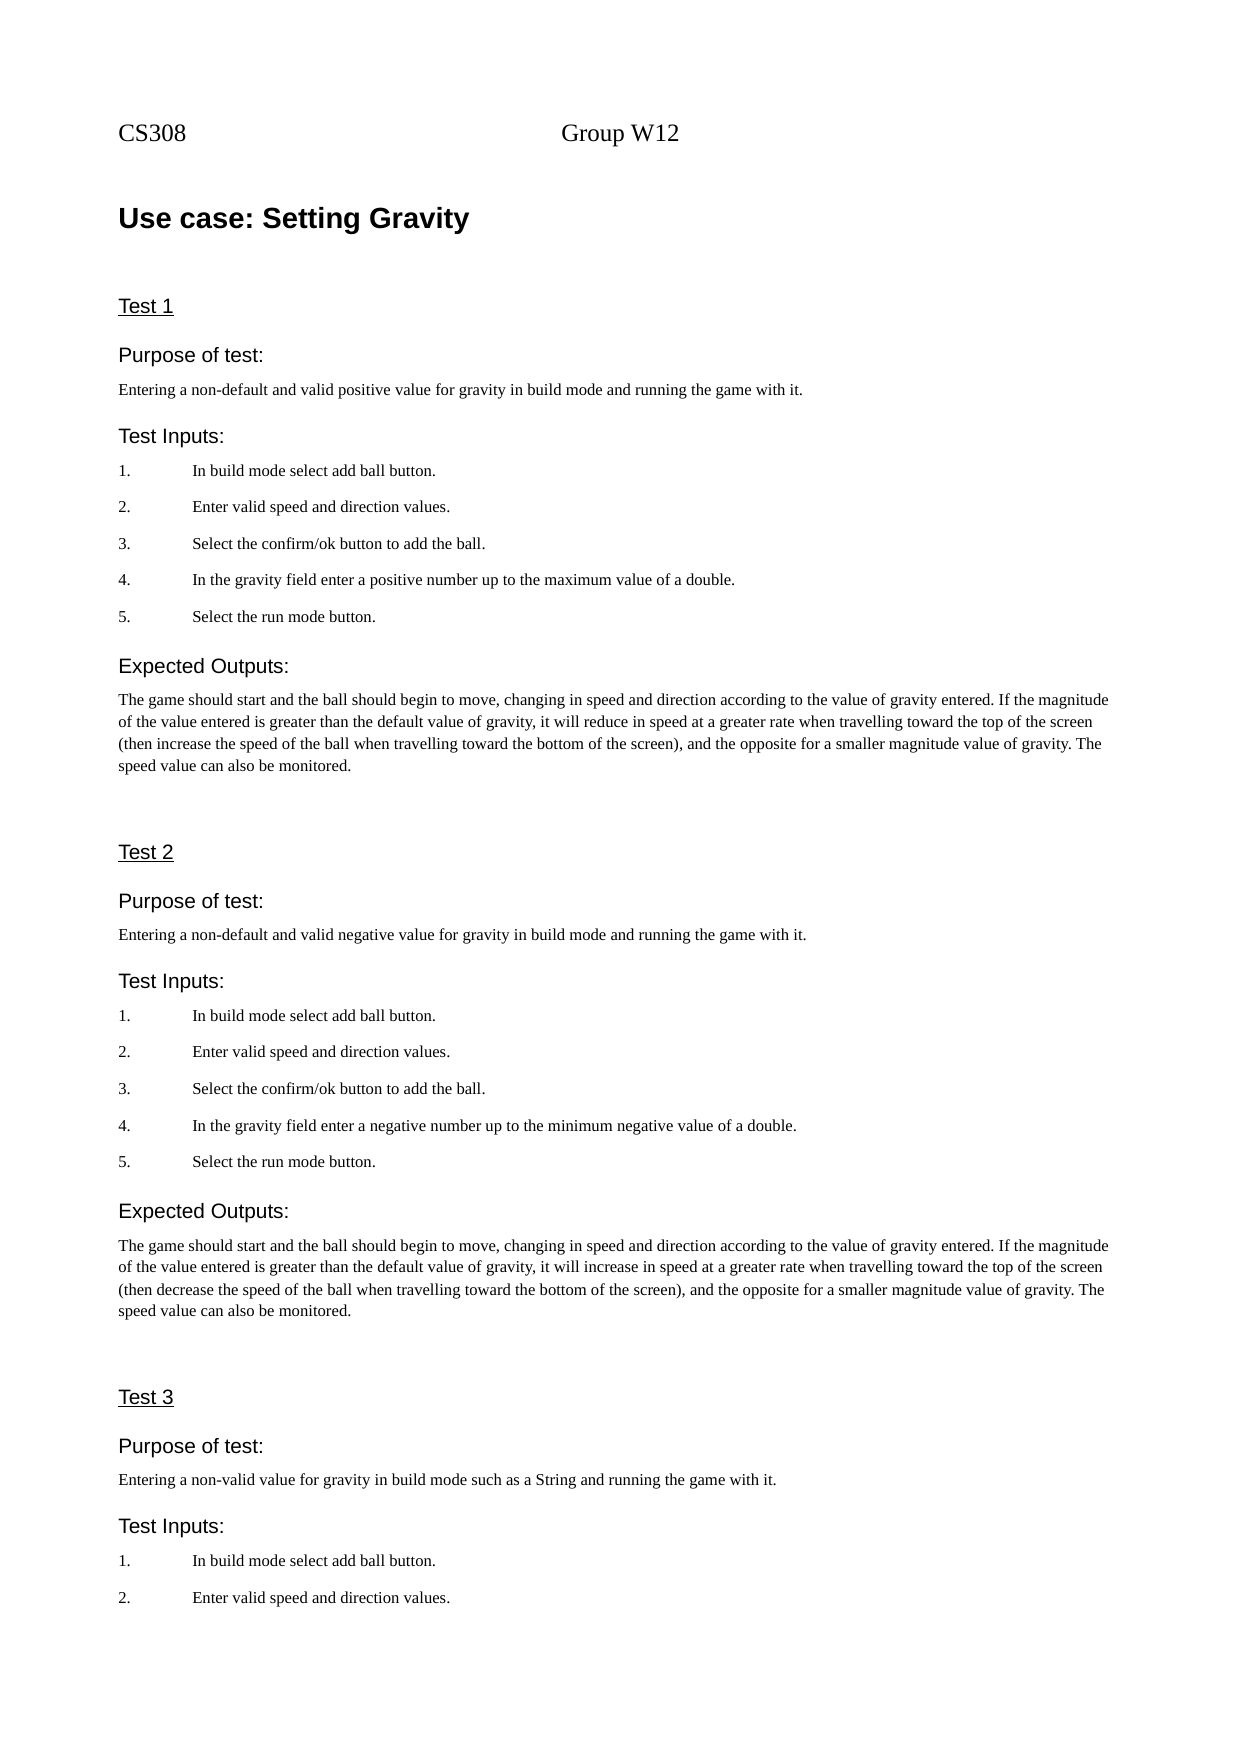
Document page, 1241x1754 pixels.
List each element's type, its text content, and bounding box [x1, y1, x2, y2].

text 1. In build mode select add ball button. [118, 1551, 1122, 1570]
text Entering a non-default and valid positive value for gravity in build mode and running the game with it. [118, 380, 1122, 399]
text 2. Enter valid speed and direction values. [118, 1587, 1122, 1607]
text 4. In the gravity field enter a negative number up to the minimum negative value of a double. [118, 1115, 1122, 1134]
text Test Inputs: [118, 424, 1122, 448]
text 1. In build mode select add ball button. [118, 1006, 1122, 1025]
text 1. In build mode select add ball button. [118, 460, 1122, 479]
text 3. Select the confirm/ok button to add the ball. [118, 533, 1122, 553]
text Test Inputs: [118, 969, 1122, 993]
text Purpose of test: [118, 343, 1122, 367]
text Purpose of test: [118, 888, 1122, 912]
text 2. Enter valid speed and direction values. [118, 1042, 1122, 1061]
text 5. Select the run mode button. [118, 1152, 1122, 1171]
text Expected Outputs: [118, 1199, 1122, 1223]
text Test 3 [118, 1385, 1122, 1409]
text Entering a non-default and valid negative value for gravity in build mode and running the game with it. [118, 925, 1122, 944]
subtitle Use case: Setting Gravity [118, 201, 1122, 235]
text Test 1 [118, 294, 1122, 318]
text 4. In the gravity field enter a positive number up to the maximum value of a double. [118, 570, 1122, 589]
text Test Inputs: [118, 1514, 1122, 1538]
text Entering a non-valid value for gravity in build mode such as a String and running the game with it. [118, 1470, 1122, 1489]
text 5. Select the run mode button. [118, 607, 1122, 626]
text Test 2 [118, 839, 1122, 863]
text Expected Outputs: [118, 654, 1122, 678]
text The game should start and the ball should begin to move, changing in speed and direction according to the value of gravity entered. If the magnitude of the value entered is greater than the default value of gravity, it will increase in speed at a greater rate when travelling toward the top of the screen (then decrease the speed of the ball when travelling toward the bottom of the screen), and the opposite for a smaller magnitude value of gravity. The speed value can also be monitored. [118, 1235, 1122, 1320]
text 2. Enter valid speed and direction values. [118, 497, 1122, 516]
text Purpose of test: [118, 1434, 1122, 1458]
text 3. Select the confirm/ok button to add the ball. [118, 1079, 1122, 1098]
text The game should start and the ball should begin to move, changing in speed and direction according to the value of gravity entered. If the magnitude of the value entered is greater than the default value of gravity, it will reduce in speed at a greater rate when travelling toward the top of the screen (then increase the speed of the ball when travelling toward the bottom of the screen), and the opposite for a smaller magnitude value of gravity. The speed value can also be monitored. [118, 690, 1122, 775]
